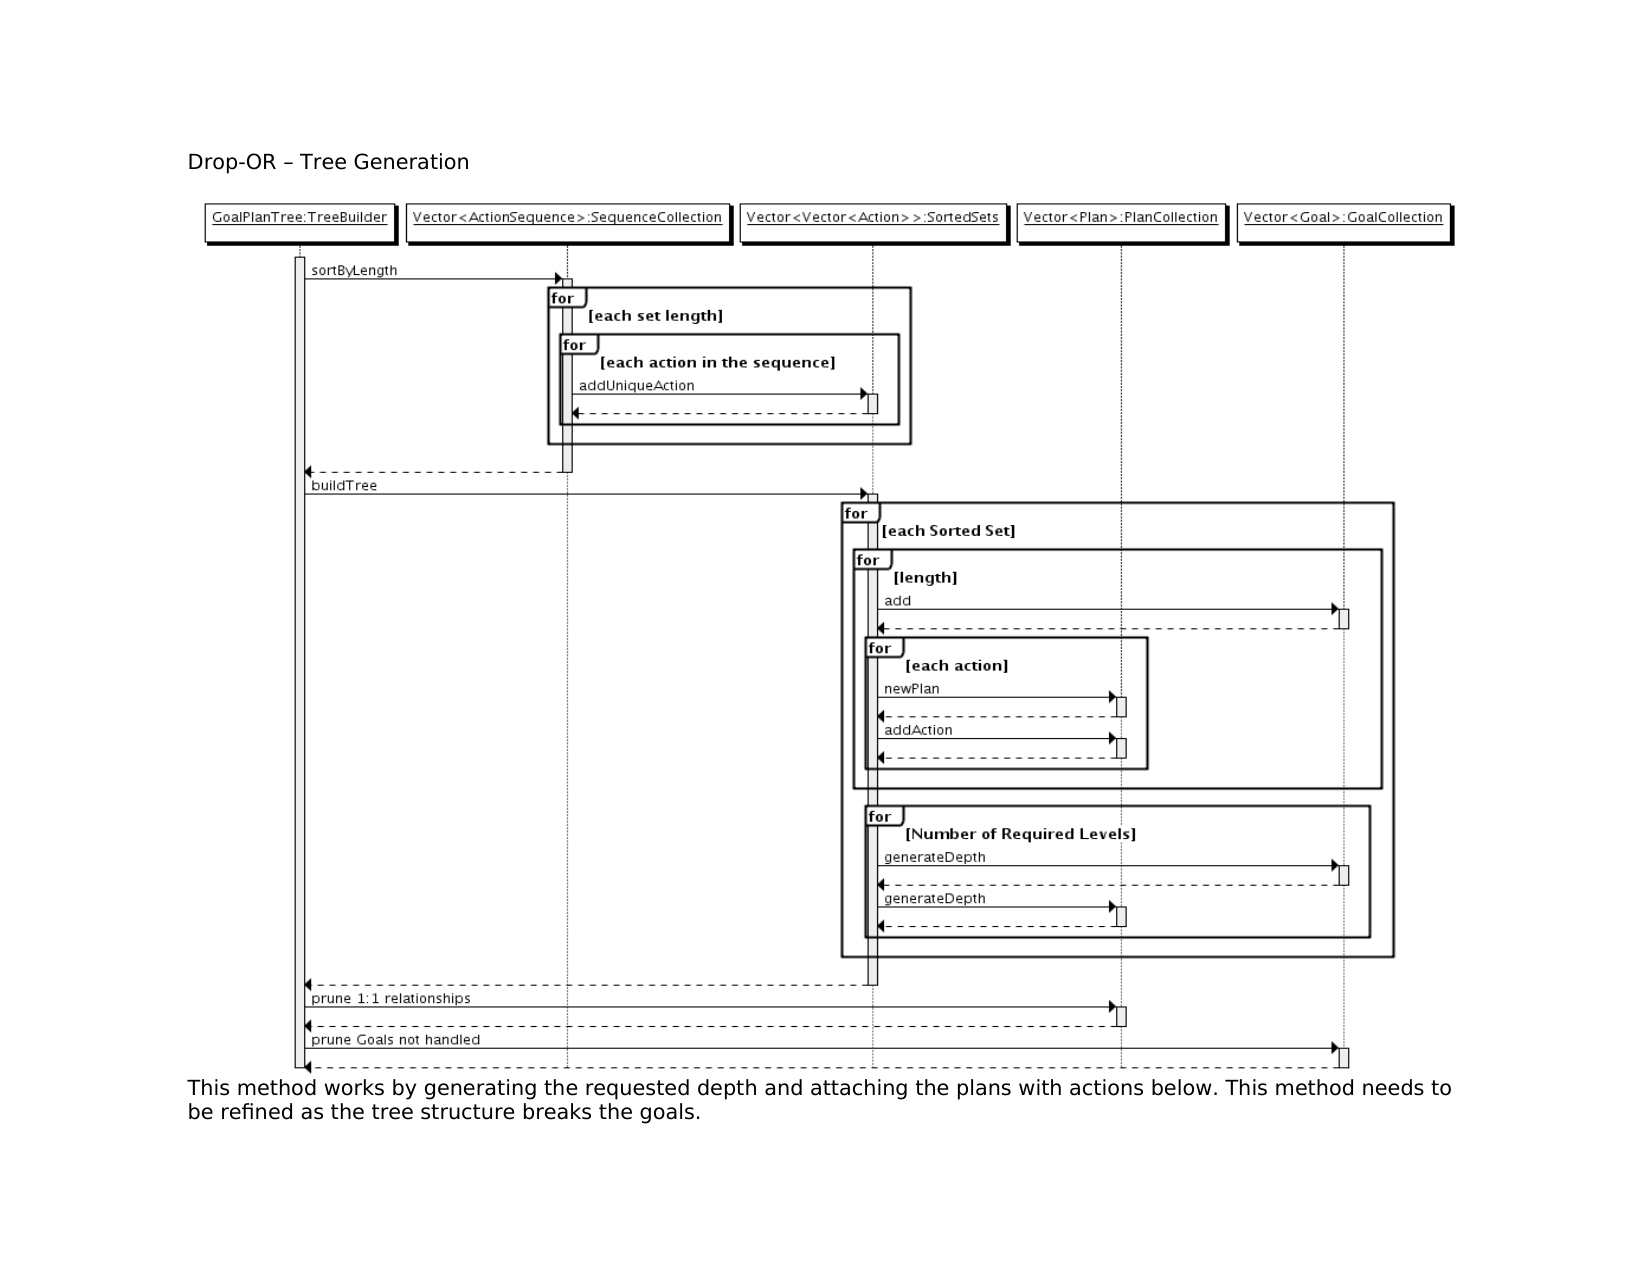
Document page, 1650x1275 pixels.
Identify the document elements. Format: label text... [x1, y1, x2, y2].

text Drop-OR – Tree Generation [187, 150, 1462, 174]
picture [187, 198, 1463, 1076]
text This method works by generating the requested depth and attaching the plans with actions below. This method needs to be refined as the tree structure breaks the goals. [187, 1076, 1462, 1124]
